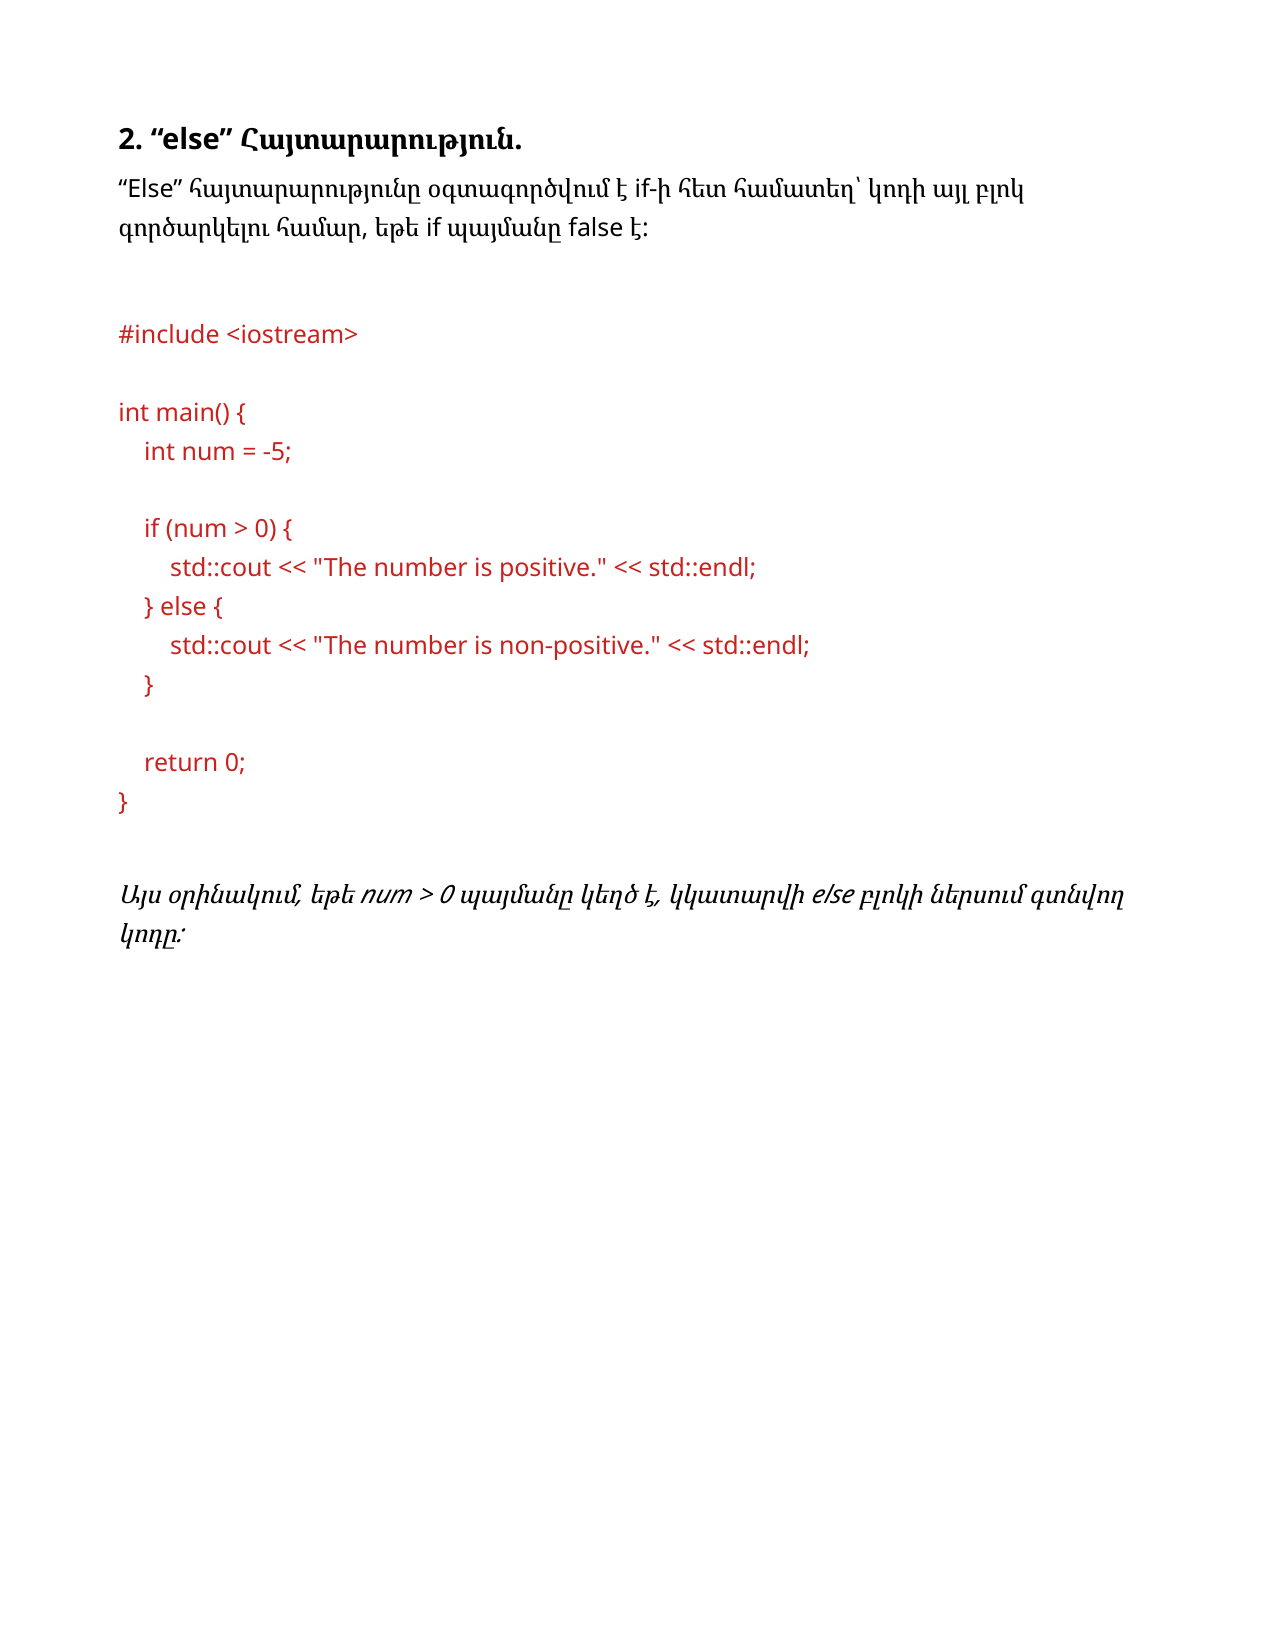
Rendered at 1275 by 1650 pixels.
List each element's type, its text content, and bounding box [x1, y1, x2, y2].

text #include <iostream> int main() { int num = -5; if (num > 0) { std::cout << "The number is positive." << std::endl; } else { std::cout << "The number is non-positive." << std::endl; } return 0; } [118, 316, 1157, 857]
subtitle 2. “else” Հայտարարություն. [118, 118, 1157, 158]
text Այս օրինակում, եթե num > 0 պայմանը կեղծ է, կկատարվի else բլոկի ներսում գտնվող կոդը: [118, 876, 1157, 949]
text “Else” հայտարարությունը օգտագործվում է if-ի հետ համատեղ՝ կոդի այլ բլոկ գործարկելու համար, եթե if պայմանը false է: [118, 170, 1157, 243]
